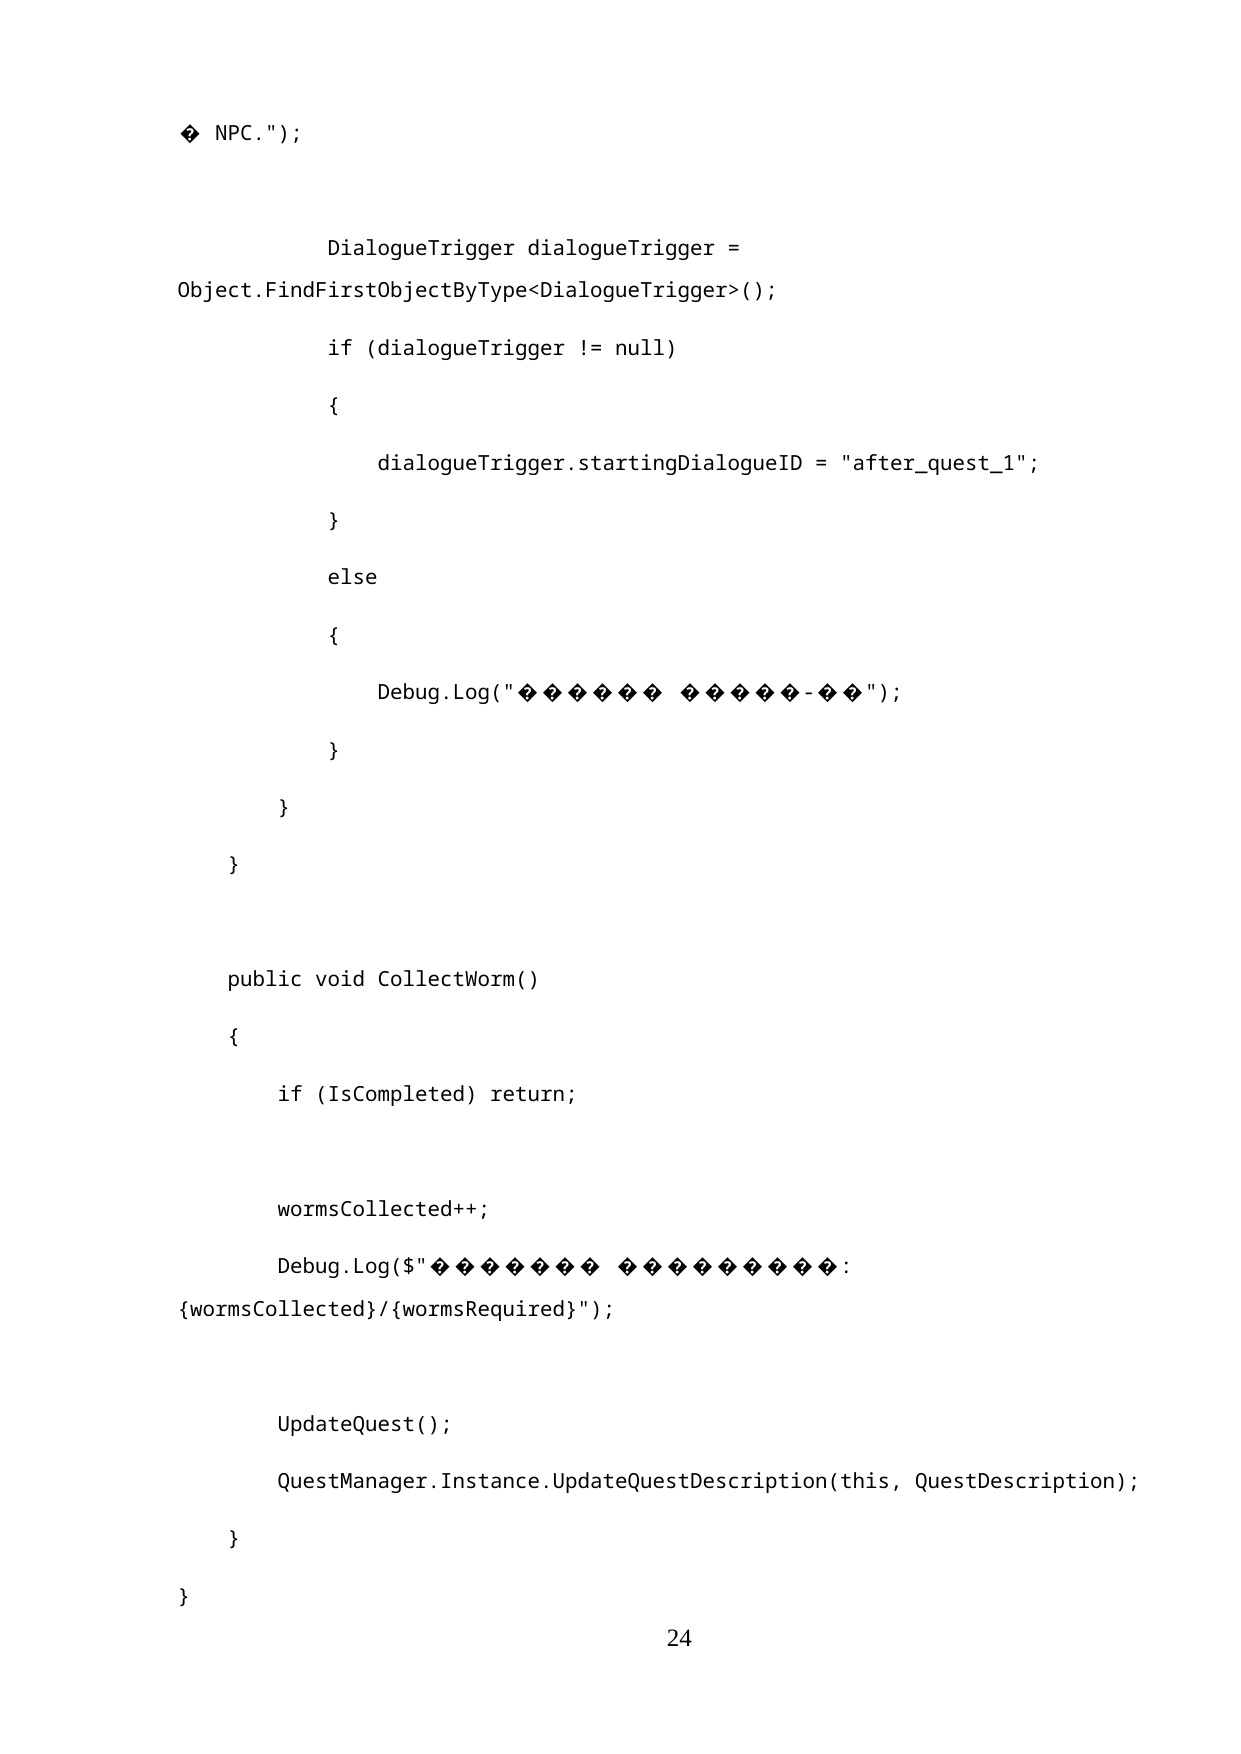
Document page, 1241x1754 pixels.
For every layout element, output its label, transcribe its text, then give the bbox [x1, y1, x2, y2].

text } [177, 792, 1181, 821]
text } [177, 849, 1181, 878]
text public void CollectWorm() [177, 964, 1181, 993]
text else [177, 562, 1181, 591]
text } [177, 1523, 1181, 1552]
text � NPC."); [177, 118, 1181, 147]
text } [177, 1581, 1181, 1609]
text Debug.Log("������ �����-��"); [177, 677, 1181, 706]
text { [177, 1022, 1181, 1050]
text dialogueTrigger.startingDialogueID = "after_quest_1"; [177, 448, 1181, 476]
text } [177, 735, 1181, 763]
text QuestManager.Instance.UpdateQuestDescription(this, QuestDescription); [177, 1466, 1181, 1494]
text UpdateQuest(); [177, 1409, 1181, 1437]
text } [177, 505, 1181, 533]
text if (dialogueTrigger != null) [177, 333, 1181, 361]
text if (IsCompleted) return; [177, 1079, 1181, 1107]
text Debug.Log($"������� ���������: {wormsCollected}/{wormsRequired}"); [177, 1251, 1181, 1322]
text DialogueTrigger dialogueTrigger = Object.FindFirstObjectByType<DialogueTrigger>(); [177, 233, 1181, 304]
text wormsCollected++; [177, 1194, 1181, 1222]
text { [177, 620, 1181, 648]
text { [177, 390, 1181, 419]
